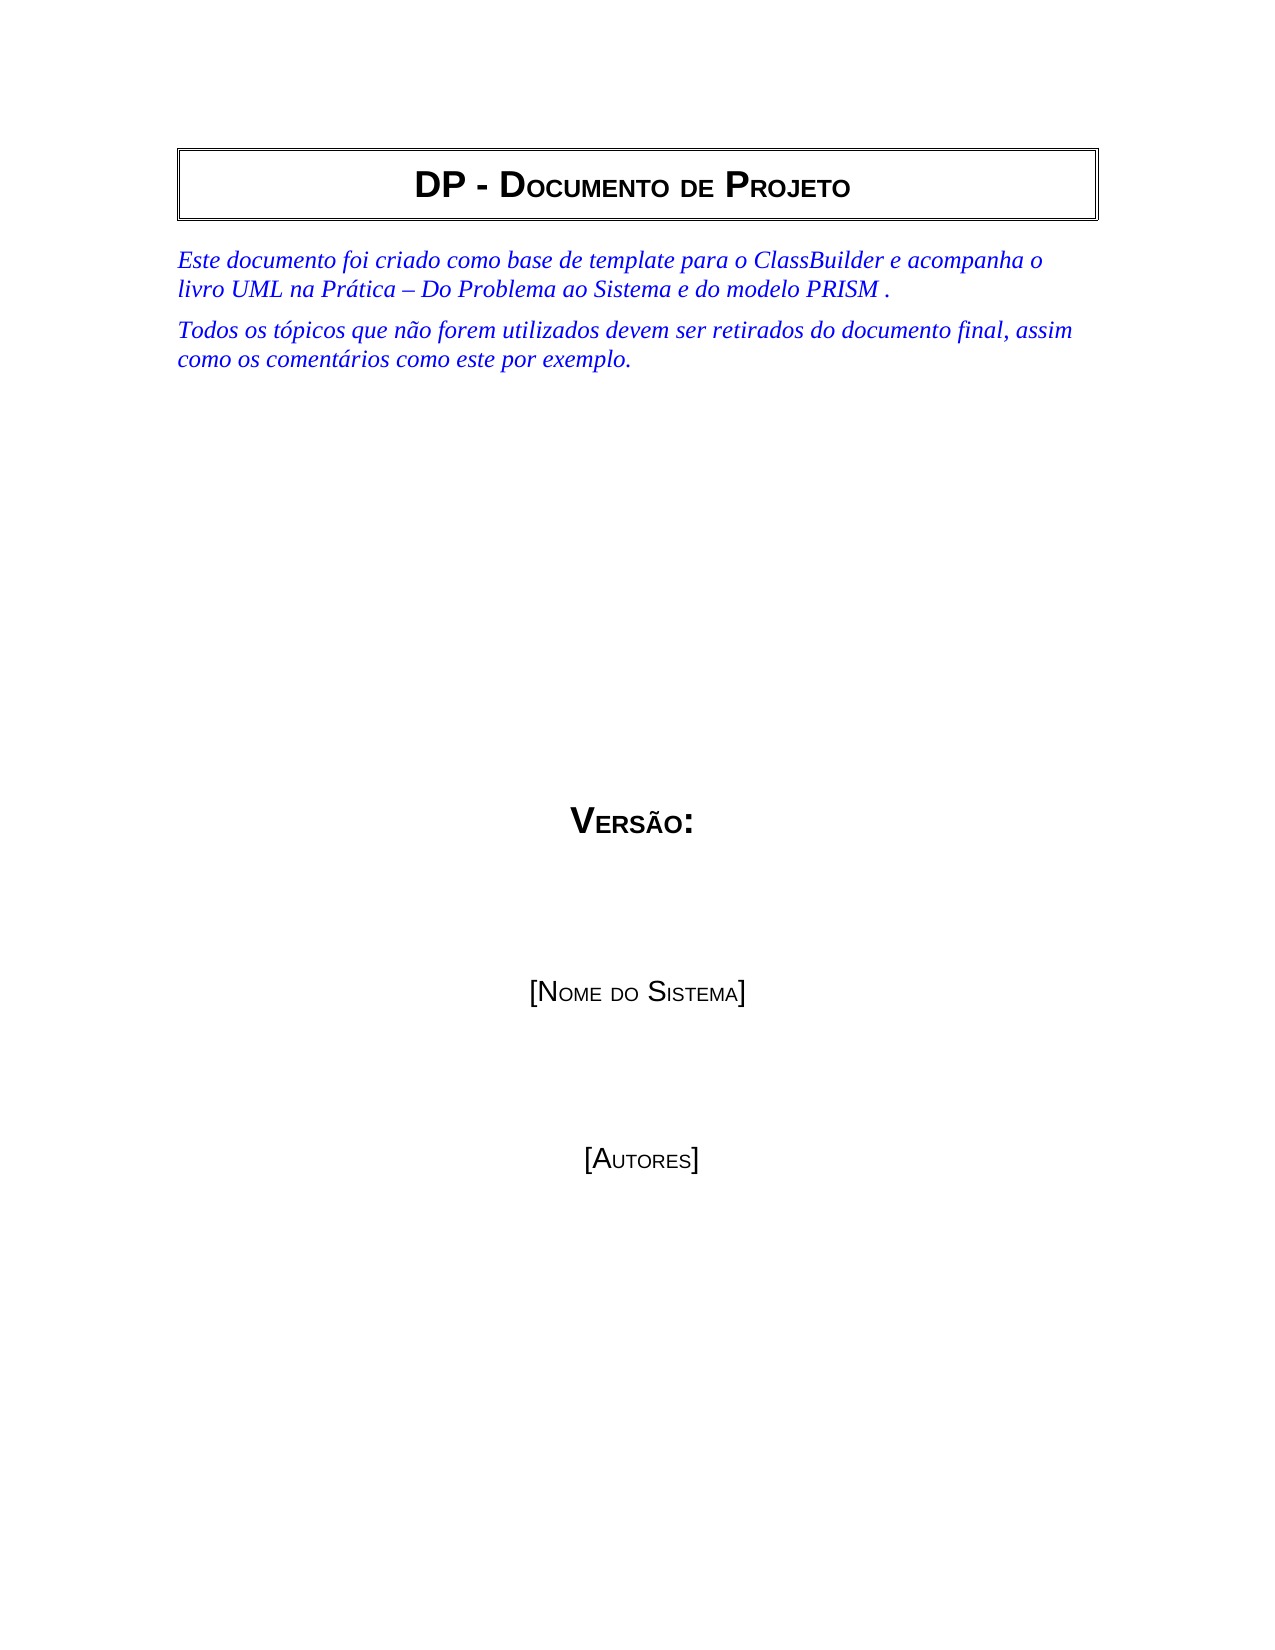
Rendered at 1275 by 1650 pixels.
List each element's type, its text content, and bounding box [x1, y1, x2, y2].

text Todos os tópicos que não forem utilizados devem ser retirados do documento final, assim como os comentários como este por exemplo. [177, 315, 1098, 373]
title DP - Documento de Projeto [180, 151, 1095, 218]
title [Autores] [177, 1142, 1098, 1175]
text Este documento foi criado como base de template para o ClassBuilder e acompanha o livro UML na Prática – Do Problema ao Sistema e do modelo PRISM . [177, 245, 1098, 303]
title Versão: [177, 798, 1098, 841]
title [Nome do Sistema] [177, 974, 1098, 1008]
